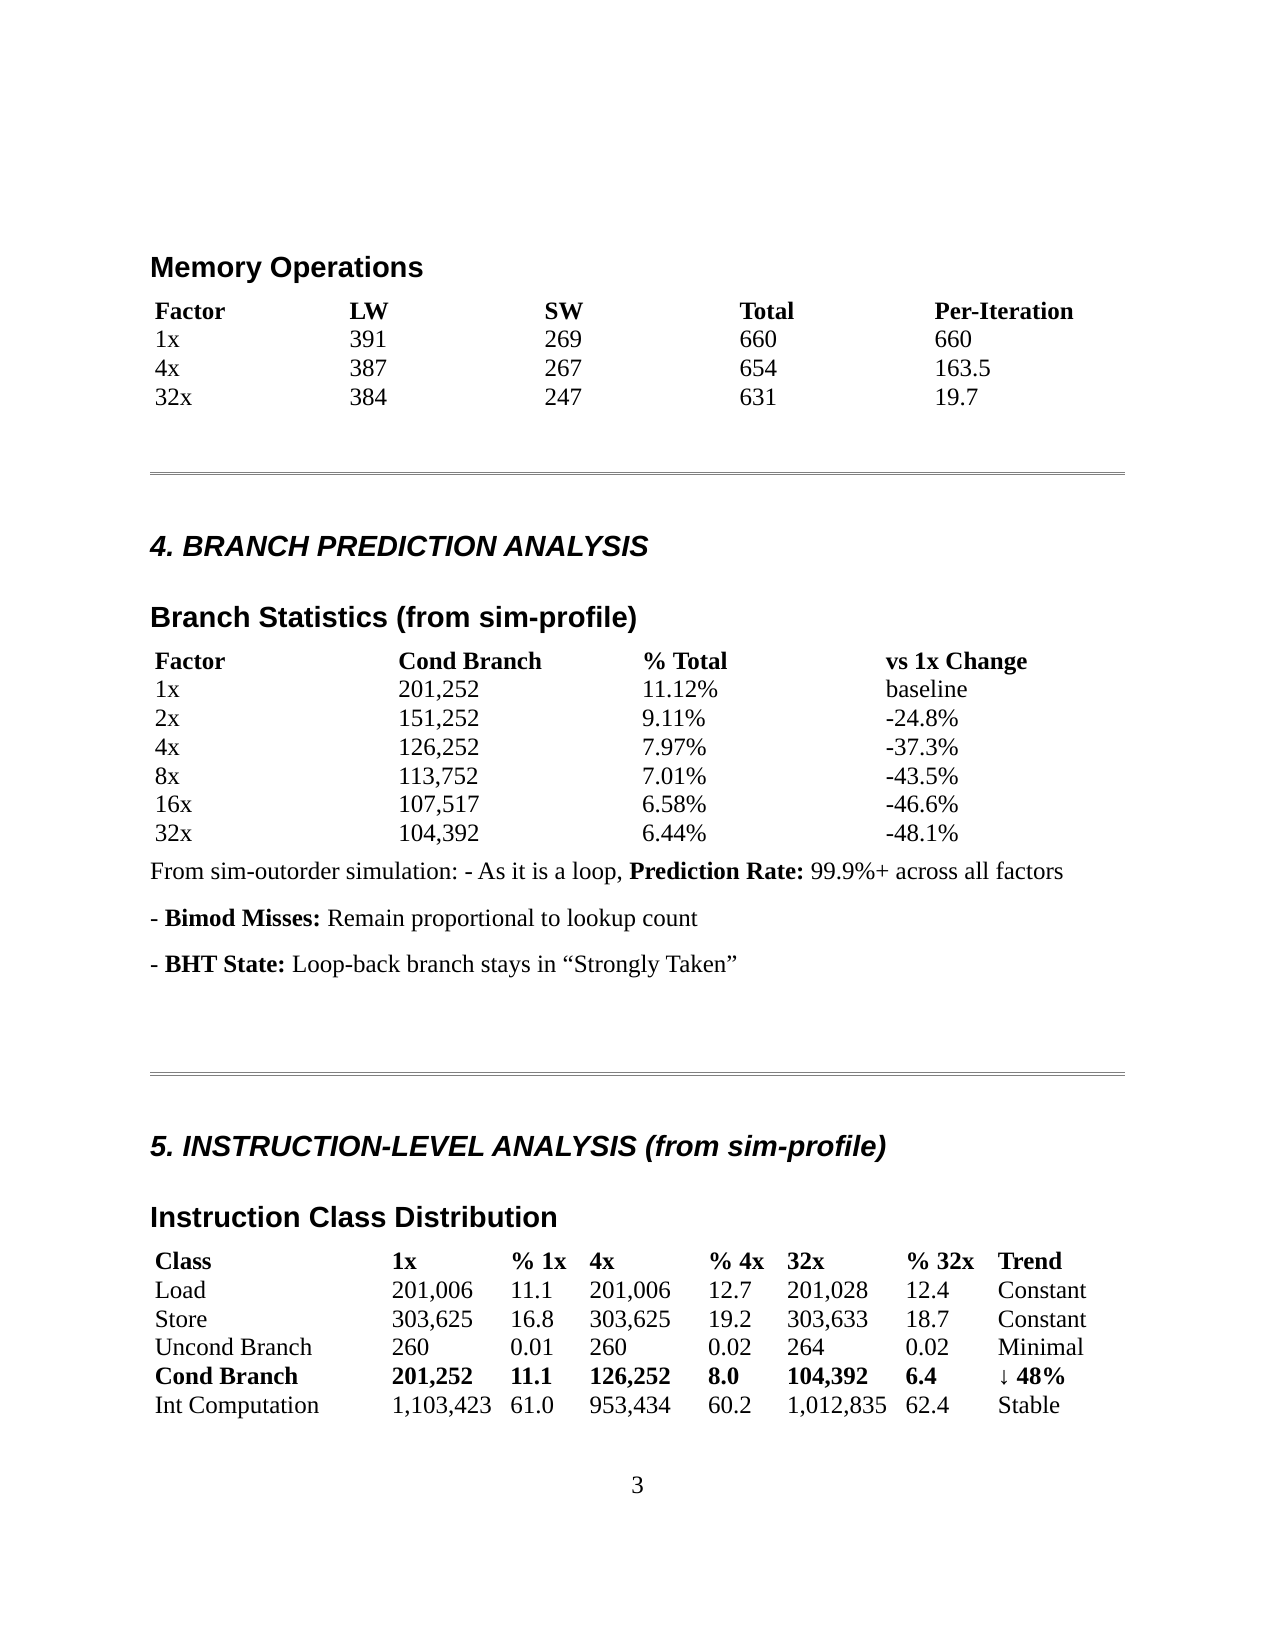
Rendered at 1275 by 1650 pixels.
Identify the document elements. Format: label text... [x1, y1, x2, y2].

table_cell 12.7 [703, 1275, 782, 1304]
table_cell Stable [993, 1390, 1125, 1419]
table_cell 0.02 [703, 1333, 782, 1361]
table_cell Cond Branch [150, 1361, 387, 1390]
table_cell 2x [150, 703, 394, 732]
table_cell 260 [387, 1333, 506, 1361]
table_cell Load [150, 1275, 387, 1304]
table_cell 303,625 [585, 1304, 703, 1332]
table_cell 247 [540, 382, 735, 411]
table_cell 7.97% [638, 732, 881, 761]
table_cell 1x [150, 325, 345, 353]
subtitle 5. INSTRUCTION-LEVEL ANALYSIS (from sim-profile) [150, 1129, 1125, 1163]
table_header Trend [993, 1246, 1125, 1275]
table_cell 19.7 [930, 382, 1125, 411]
table_header Class [150, 1246, 387, 1275]
table_cell 6.58% [638, 790, 881, 818]
table_header % 1x [506, 1246, 585, 1275]
table_header Factor [150, 646, 394, 674]
table_cell 201,252 [394, 675, 637, 703]
table_header 4x [585, 1246, 703, 1275]
table_cell Uncond Branch [150, 1333, 387, 1361]
table_cell 6.44% [638, 818, 881, 847]
table_cell baseline [881, 675, 1125, 703]
table_cell Minimal [993, 1333, 1125, 1361]
table_cell 9.11% [638, 703, 881, 732]
table_cell 201,006 [387, 1275, 506, 1304]
table_cell 163.5 [930, 353, 1125, 382]
table_cell 126,252 [585, 1361, 703, 1390]
table_cell 104,392 [394, 818, 637, 847]
table_cell 62.4 [901, 1390, 993, 1419]
subtitle Branch Statistics (from sim-profile) [150, 600, 1125, 633]
table_cell 391 [345, 325, 540, 353]
table_header vs 1x Change [881, 646, 1125, 674]
subtitle Memory Operations [150, 250, 1125, 283]
table_cell -43.5% [881, 761, 1125, 789]
table_cell Store [150, 1304, 387, 1332]
table_cell 1,103,423 [387, 1390, 506, 1419]
table_header Factor [150, 296, 345, 324]
table_cell 32x [150, 382, 345, 411]
table_cell 6.4 [901, 1361, 993, 1390]
table_cell 4x [150, 732, 394, 761]
table_cell 61.0 [506, 1390, 585, 1419]
table_cell 104,392 [783, 1361, 901, 1390]
table_cell 1x [150, 675, 394, 703]
table_cell 387 [345, 353, 540, 382]
table_cell 8.0 [703, 1361, 782, 1390]
table_cell -48.1% [881, 818, 1125, 847]
table_header Cond Branch [394, 646, 637, 674]
table_cell Constant [993, 1304, 1125, 1332]
table_cell 201,006 [585, 1275, 703, 1304]
table_cell 12.4 [901, 1275, 993, 1304]
table_cell -24.8% [881, 703, 1125, 732]
subtitle 4. BRANCH PREDICTION ANALYSIS [150, 529, 1125, 562]
table_cell 201,252 [387, 1361, 506, 1390]
table_cell 16.8 [506, 1304, 585, 1332]
table_cell -46.6% [881, 790, 1125, 818]
table_cell 8x [150, 761, 394, 789]
table_cell 201,028 [783, 1275, 901, 1304]
table_cell 113,752 [394, 761, 637, 789]
table_cell 303,625 [387, 1304, 506, 1332]
table_cell 11.1 [506, 1275, 585, 1304]
table_header 32x [783, 1246, 901, 1275]
table_cell 4x [150, 353, 345, 382]
table_cell 260 [585, 1333, 703, 1361]
table_cell 151,252 [394, 703, 637, 732]
table_cell 32x [150, 818, 394, 847]
subtitle Instruction Class Distribution [150, 1200, 1125, 1234]
table_cell 660 [930, 325, 1125, 353]
table_cell 0.02 [901, 1333, 993, 1361]
table_cell 11.1 [506, 1361, 585, 1390]
table_cell 264 [783, 1333, 901, 1361]
table_header Total [735, 296, 930, 324]
table_cell 19.2 [703, 1304, 782, 1332]
table_cell 107,517 [394, 790, 637, 818]
table_header 1x [387, 1246, 506, 1275]
table_cell 18.7 [901, 1304, 993, 1332]
table_cell ↓ 48% [993, 1361, 1125, 1390]
table_header % 32x [901, 1246, 993, 1275]
table_header % Total [638, 646, 881, 674]
table_header Per-Iteration [930, 296, 1125, 324]
table_cell 126,252 [394, 732, 637, 761]
table_header SW [540, 296, 735, 324]
table_cell 16x [150, 790, 394, 818]
table_cell Int Computation [150, 1390, 387, 1419]
table_cell 953,434 [585, 1390, 703, 1419]
table_cell 631 [735, 382, 930, 411]
table_header % 4x [703, 1246, 782, 1275]
text - BHT State: Loop-back branch stays in “Strongly Taken” [150, 949, 1125, 978]
table_cell 267 [540, 353, 735, 382]
table_cell 0.01 [506, 1333, 585, 1361]
table_cell 60.2 [703, 1390, 782, 1419]
table_cell -37.3% [881, 732, 1125, 761]
table_cell 384 [345, 382, 540, 411]
table_cell Constant [993, 1275, 1125, 1304]
table_cell 269 [540, 325, 735, 353]
text - Bimod Misses: Remain proportional to lookup count [150, 903, 1125, 931]
table_cell 303,633 [783, 1304, 901, 1332]
table_cell 654 [735, 353, 930, 382]
table_header LW [345, 296, 540, 324]
text From sim-outorder simulation: - As it is a loop, Prediction Rate: 99.9%+ across all factors [150, 856, 1125, 885]
table_cell 7.01% [638, 761, 881, 789]
table_cell 660 [735, 325, 930, 353]
table_cell 1,012,835 [783, 1390, 901, 1419]
table_cell 11.12% [638, 675, 881, 703]
